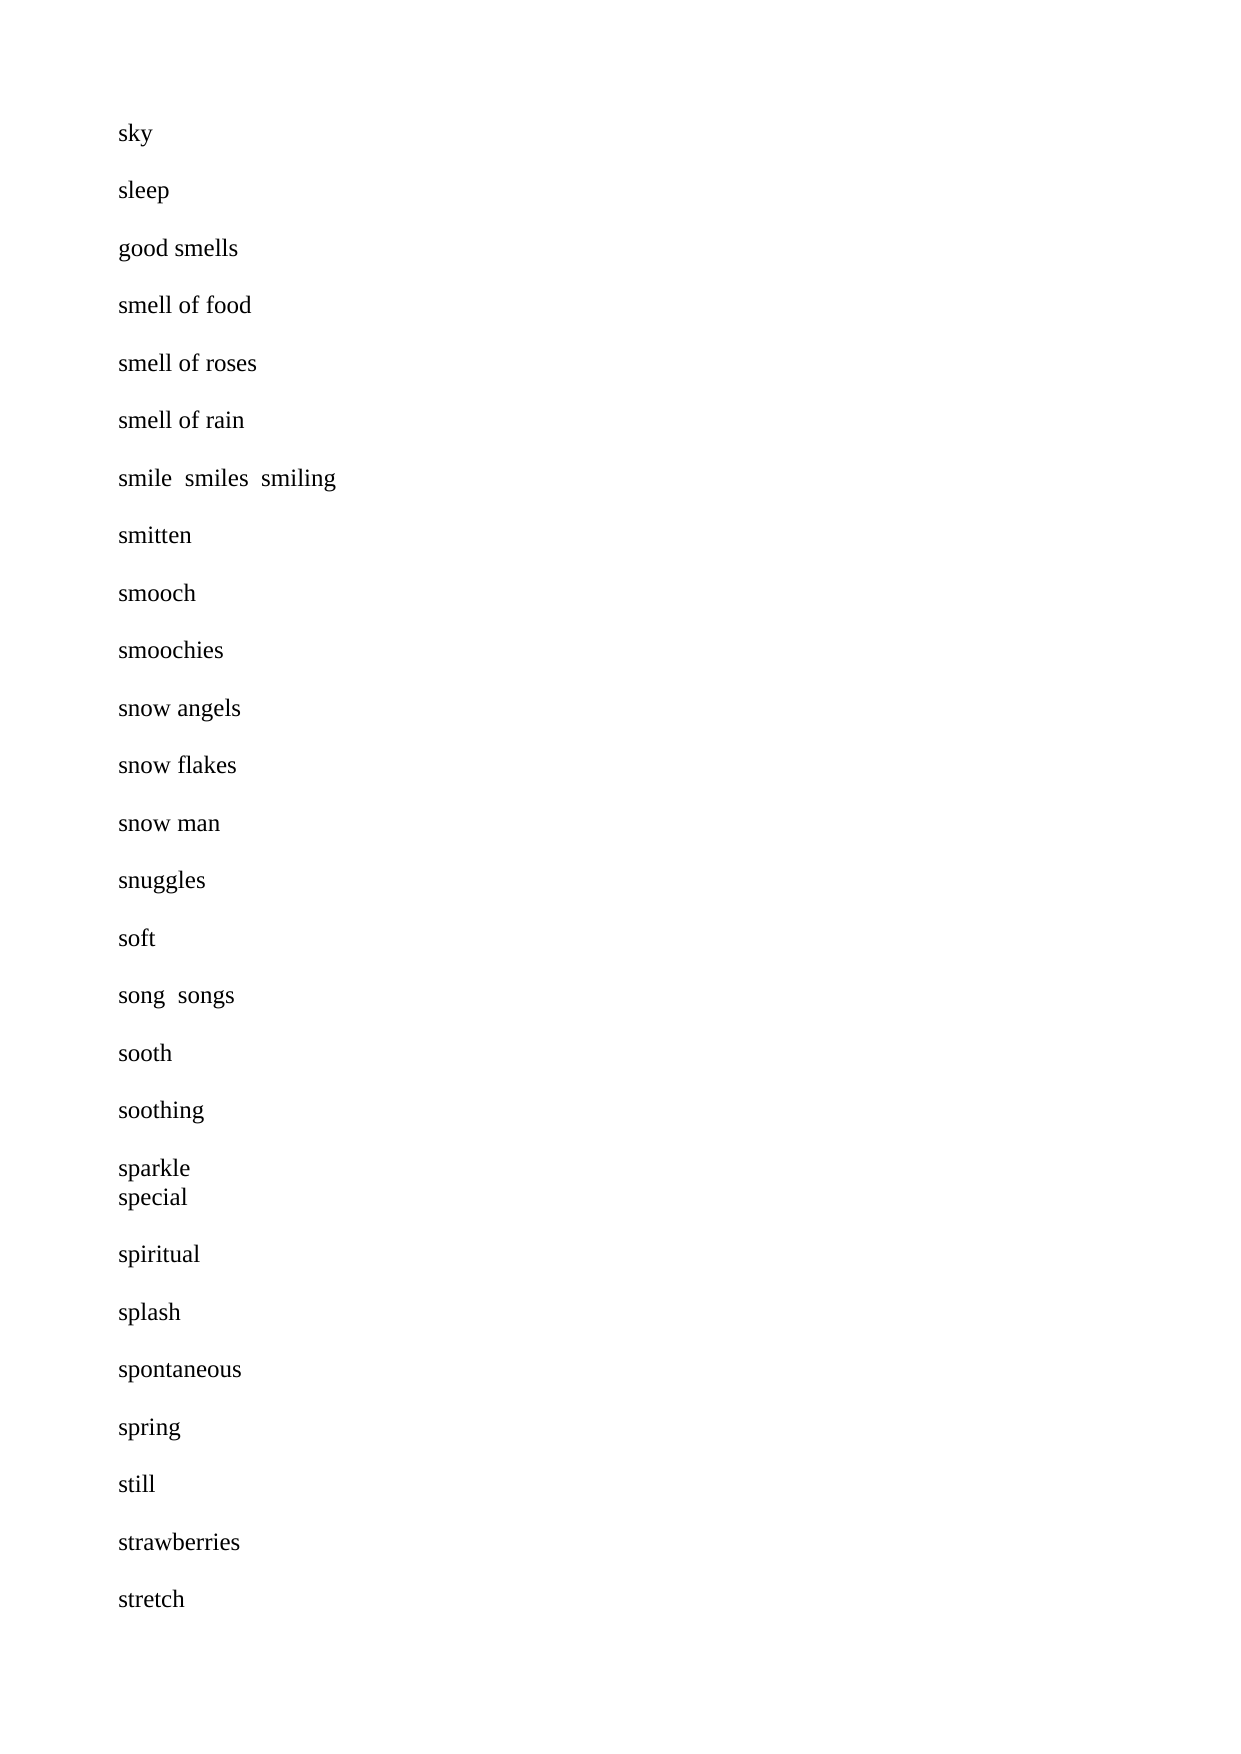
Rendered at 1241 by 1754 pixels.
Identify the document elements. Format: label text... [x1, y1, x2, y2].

text still [118, 1469, 1122, 1498]
text spontaneous [118, 1354, 1122, 1383]
text snow flakes [118, 751, 1122, 779]
text special [118, 1182, 1122, 1211]
text smile smiles smiling [118, 463, 1122, 492]
text spring [118, 1412, 1122, 1441]
text stretch [118, 1584, 1122, 1613]
text smell of food [118, 291, 1122, 319]
text snuggles [118, 866, 1122, 894]
text strawberries [118, 1527, 1122, 1556]
text smooch [118, 578, 1122, 607]
text snow angels [118, 693, 1122, 722]
text song songs [118, 981, 1122, 1009]
text smell of rain [118, 406, 1122, 434]
text sooth [118, 1038, 1122, 1067]
text smitten [118, 521, 1122, 549]
text soft [118, 923, 1122, 952]
text spiritual [118, 1239, 1122, 1268]
text soothing [118, 1096, 1122, 1124]
text splash [118, 1297, 1122, 1326]
text smell of roses [118, 348, 1122, 377]
text sleep [118, 176, 1122, 204]
text good smells [118, 233, 1122, 262]
text snow man [118, 808, 1122, 837]
text smoochies [118, 636, 1122, 664]
text sparkle [118, 1153, 1122, 1182]
text sky [118, 118, 1122, 147]
